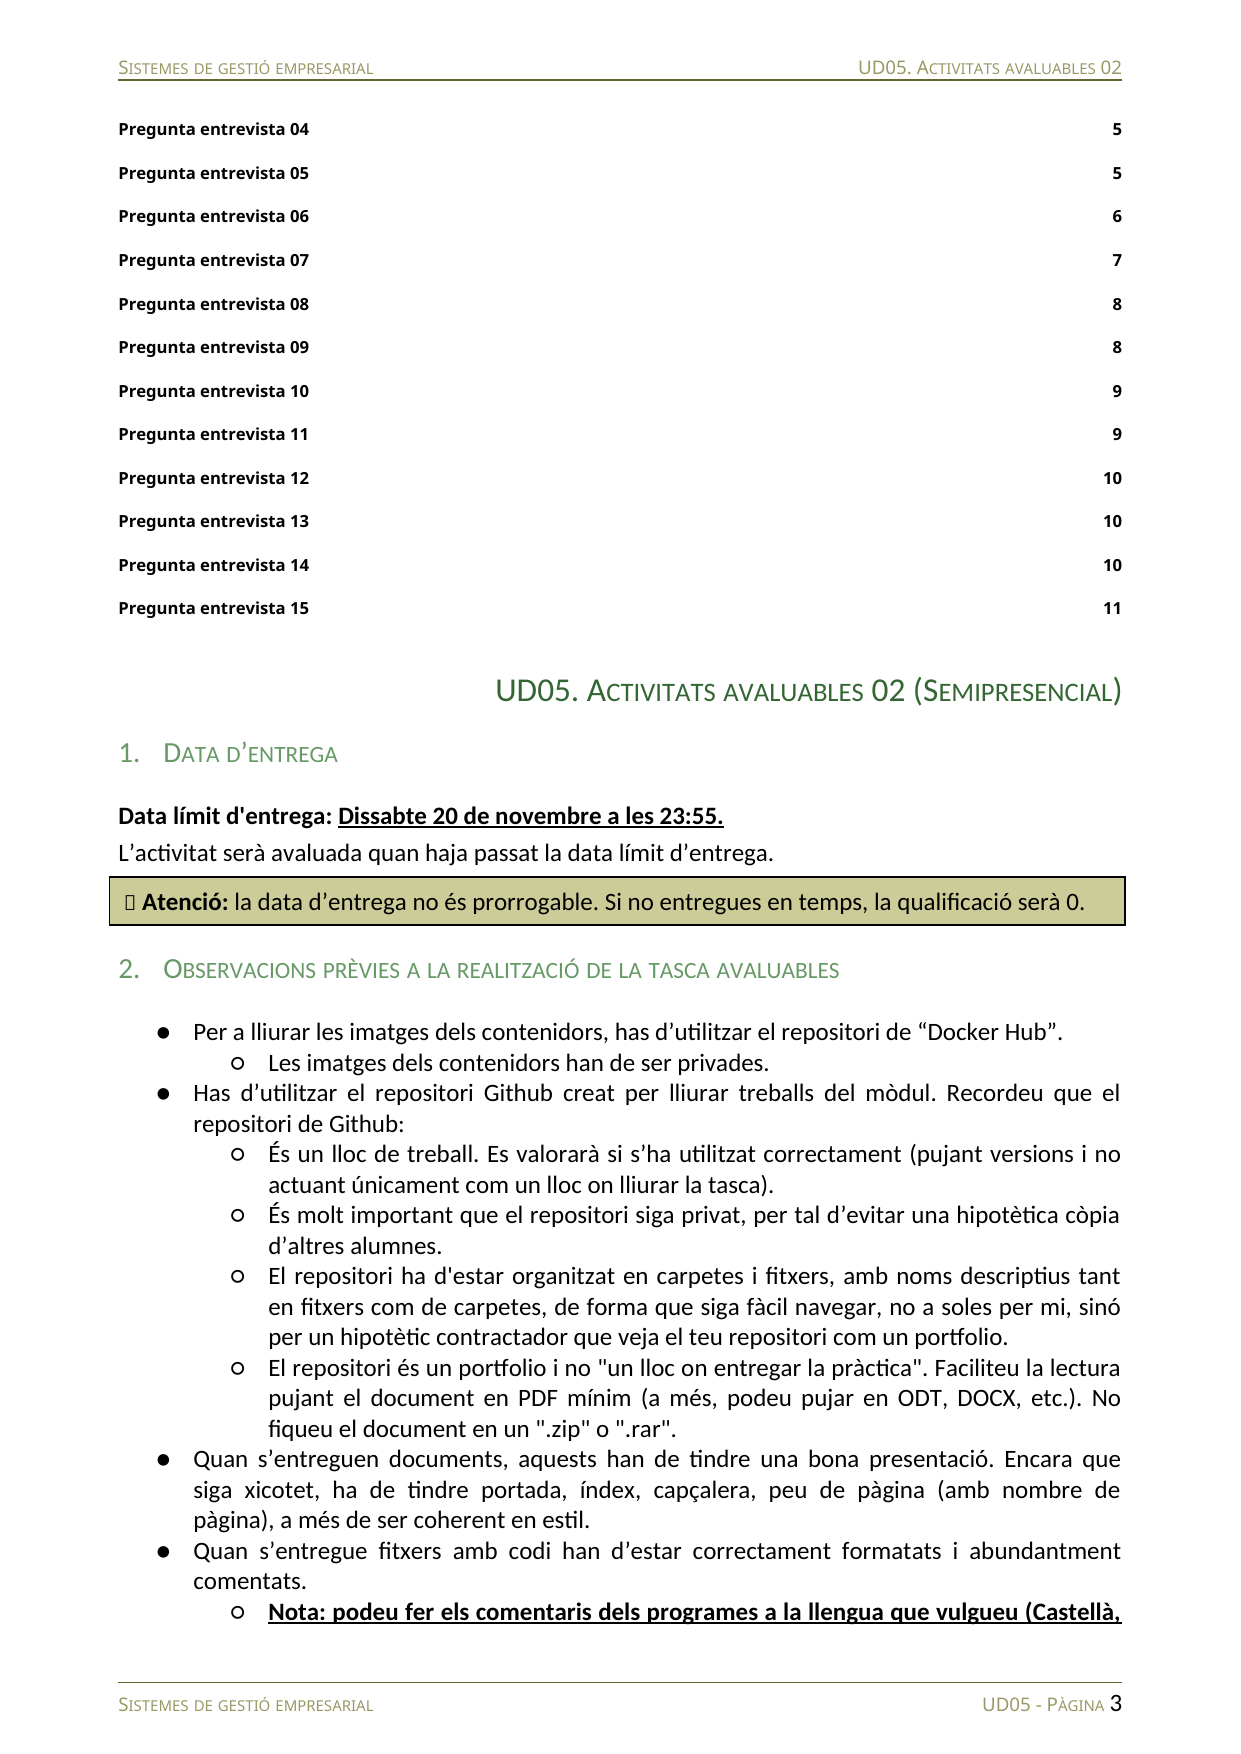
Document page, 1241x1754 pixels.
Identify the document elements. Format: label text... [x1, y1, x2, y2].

list El repositori és un portfolio i no "un lloc on entregar la pràctica". Faciliteu la lectura pujant el document en PDF mínim (a més, podeu pujar en ODT, DOCX, etc.). No fiqueu el document en un ".zip" o ".rar". [231, 1352, 1122, 1443]
text Pregunta entrevista 08 8 [118, 292, 1122, 315]
text Pregunta entrevista 11 9 [118, 423, 1122, 446]
text L’activitat serà avaluada quan haja passat la data límit d’entrega. [118, 837, 1122, 867]
text Pregunta entrevista 09 8 [118, 336, 1122, 358]
list Quan s’entregue fitxers amb codi han d’estar correctament formatats i abundantment comentats. [156, 1535, 1122, 1596]
list Nota: podeu fer els comentaris dels programes a la llengua que vulgueu (Castellà, [231, 1596, 1122, 1627]
list El repositori ha d'estar organitzat en carpetes i fitxers, amb noms descriptius tant en fitxers com de carpetes, de forma que siga fàcil navegar, no a soles per mi, sinó per un hipotètic contractador que veja el teu repositori com un portfolio. [231, 1260, 1122, 1352]
text Pregunta entrevista 13 10 [118, 510, 1122, 533]
list Quan s’entreguen documents, aquests han de tindre una bona presentació. Encara que siga xicotet, ha de tindre portada, índex, capçalera, peu de pàgina (amb nombre de pàgina), a més de ser coherent en estil. [156, 1443, 1122, 1535]
text Pregunta entrevista 05 5 [118, 162, 1122, 184]
subtitle Observacions prèvies a la realització de la tasca avaluables [118, 950, 1122, 986]
text Pregunta entrevista 04 5 [118, 118, 1122, 141]
text Pregunta entrevista 15 11 [118, 597, 1122, 620]
text Pregunta entrevista 06 6 [118, 205, 1122, 228]
list Has d’utilitzar el repositori Github creat per lliurar treballs del mòdul. Recordeu que el repositori de Github: [156, 1077, 1122, 1138]
text Data límit d'entrega: Dissabte 20 de novembre a les 23:55. [118, 800, 1122, 831]
text Pregunta entrevista 12 10 [118, 466, 1122, 489]
list És molt important que el repositori siga privat, per tal d’evitar una hipotètica còpia d’altres alumnes. [231, 1199, 1122, 1260]
text UD05. Activitats avaluables 02 (Semipresencial) [118, 669, 1122, 709]
subtitle Data d’entrega [118, 734, 1122, 770]
list És un lloc de treball. Es valorarà si s’ha utilitzat correctament (pujant versions i no actuant únicament com un lloc on lliurar la tasca). [231, 1138, 1122, 1199]
text ❕ Atenció: la data d’entrega no és prorrogable. Si no entregues en temps, la qualificació serà 0. [110, 878, 1124, 924]
list Les imatges dels contenidors han de ser privades. [231, 1047, 1122, 1077]
text Pregunta entrevista 14 10 [118, 553, 1122, 576]
text Pregunta entrevista 10 9 [118, 379, 1122, 402]
list Per a lliurar les imatges dels contenidors, has d’utilitzar el repositori de “Docker Hub”. [156, 1016, 1122, 1047]
text Pregunta entrevista 07 7 [118, 249, 1122, 271]
